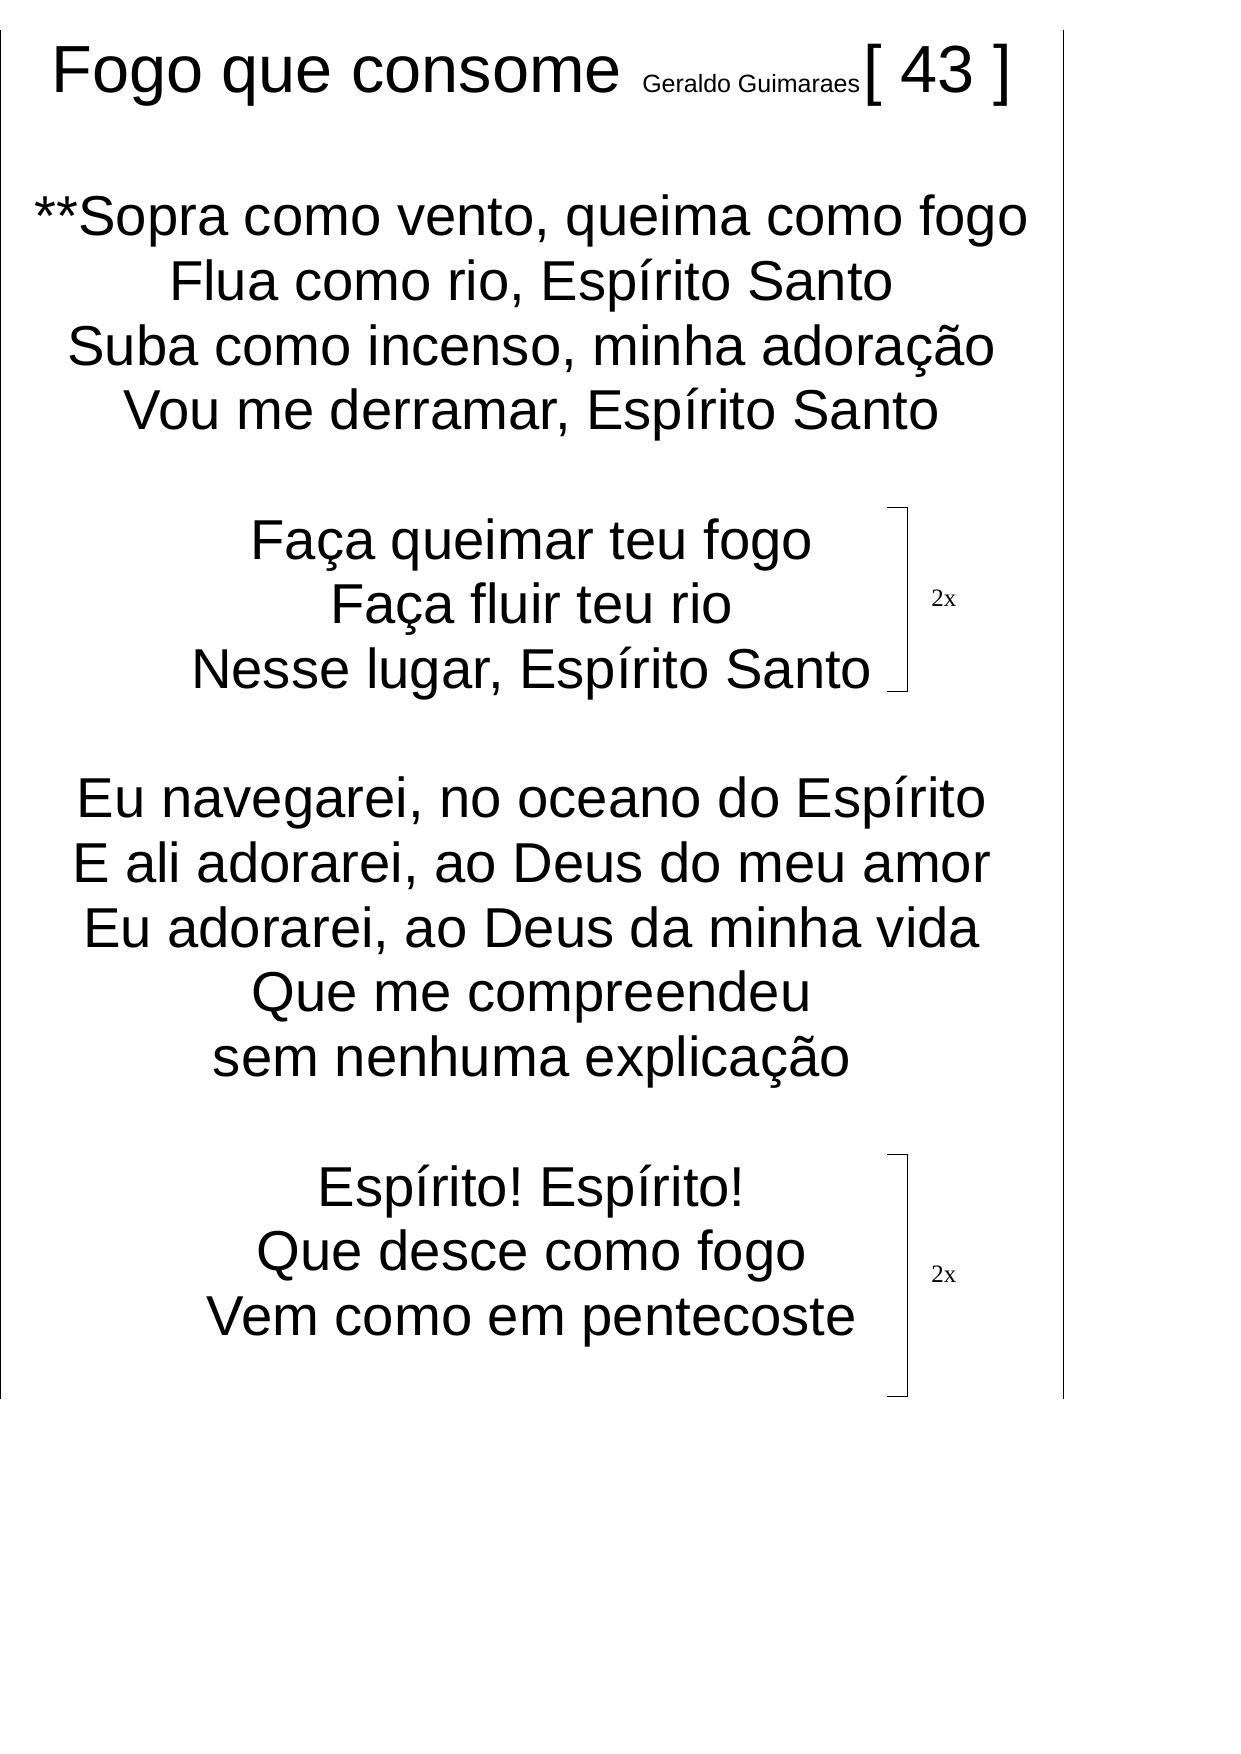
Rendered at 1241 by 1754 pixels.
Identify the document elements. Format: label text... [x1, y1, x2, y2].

text **Sopra como vento, queima como fogo [29, 183, 1033, 247]
text E ali adorarei, ao Deus do meu amor [29, 830, 1033, 894]
text Que desce como fogo [29, 1218, 907, 1282]
subtitle Vou me derramar, Espírito Santo [29, 377, 1033, 442]
text Eu adorarei, ao Deus da minha vida [29, 894, 1033, 959]
text Fogo que consome Geraldo Guimaraes [ 43 ] [29, 29, 1033, 106]
subtitle Faça fluir teu rio [29, 571, 907, 636]
text sem nenhuma explicação [29, 1024, 1033, 1088]
text Que desce como fogo [908, 1218, 1033, 1282]
subtitle Faça fluir teu rio [908, 571, 1033, 636]
subtitle Suba como incenso, minha adoração [29, 312, 1033, 377]
subtitle Faça queimar teu fogo [29, 506, 1033, 571]
text Eu navegarei, no oceano do Espírito [29, 765, 1033, 830]
subtitle Flua como rio, Espírito Santo [29, 247, 1033, 312]
text [908, 1282, 1033, 1347]
subtitle Espírito! Espírito! [29, 1153, 1033, 1218]
subtitle Nesse lugar, Espírito Santo [29, 636, 1033, 700]
text Vem como em pentecoste [29, 1282, 907, 1347]
text Que me compreendeu [29, 959, 1033, 1024]
